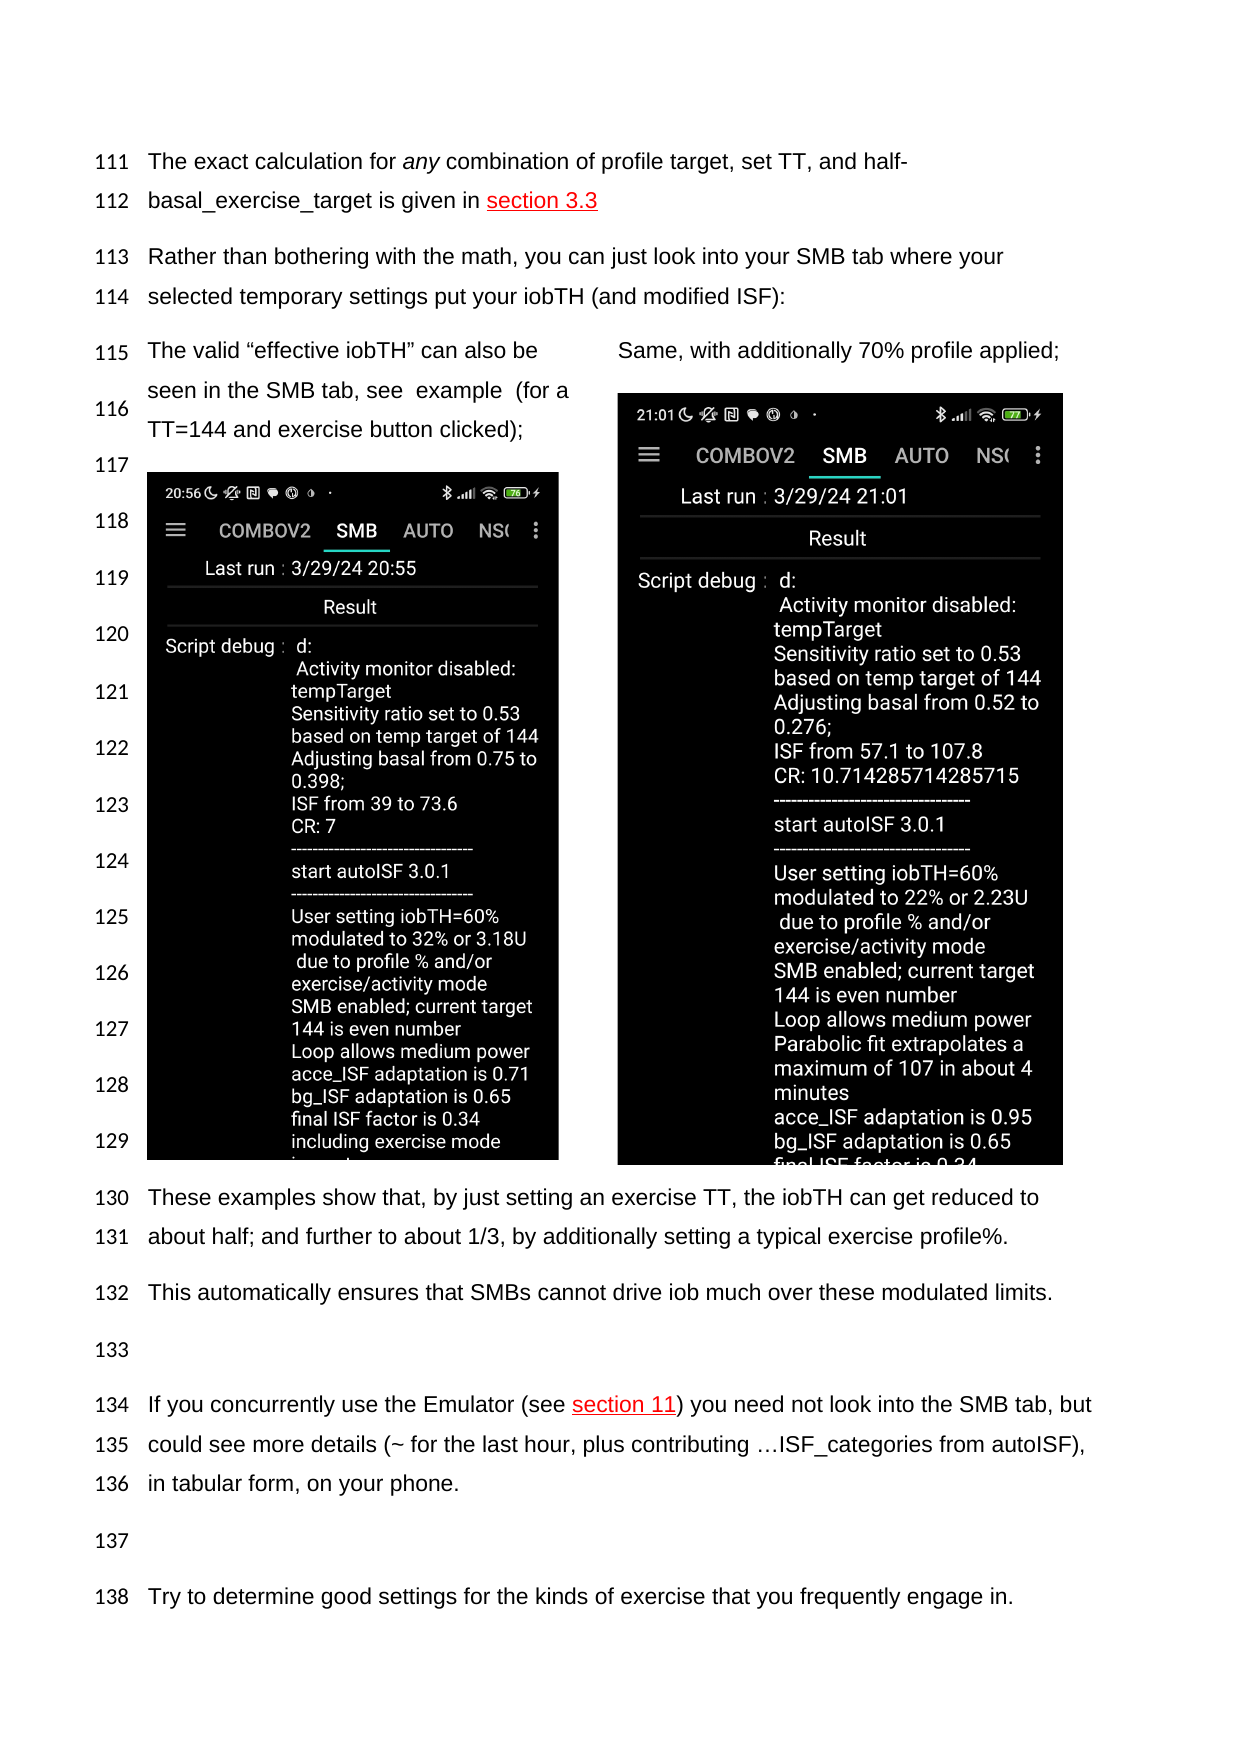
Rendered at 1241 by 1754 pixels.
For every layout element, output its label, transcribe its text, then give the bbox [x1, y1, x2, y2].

text The valid “effective iobTH” can also be seen in the SMB tab, see example (for a TT=144 and exercise button clicked); [147, 337, 584, 442]
text The exact calculation for any combination of profile target, set TT, and half-basal_exercise_target is given in section 3.3 [148, 148, 1093, 213]
text This automatically ensures that SMBs cannot drive iob much over these modulated limits. [148, 1279, 1093, 1306]
text [603, 329, 1079, 1172]
text Try to determine good settings for the kinds of exercise that you frequently engage in. [148, 1583, 1093, 1609]
text Rather than bothering with the math, you can just look into your SMB tab where your selected temporary settings put your iobTH (and modified ISF): [148, 243, 1093, 309]
text [132, 330, 599, 1167]
text Same, with additionally 70% profile applied; [618, 337, 1064, 363]
text If you concurrently use the Emulator (see section 11) you need not look into the SMB tab, but could see more details (~ for the last hour, plus contributing …ISF_categories from autoISF), in tabular form, on your phone. [148, 1391, 1093, 1497]
text These examples show that, by just setting an exercise TT, the iobTH can get reduced to about half; and further to about 1/3, by additionally setting a typical exercise profile%. [148, 1183, 1093, 1249]
